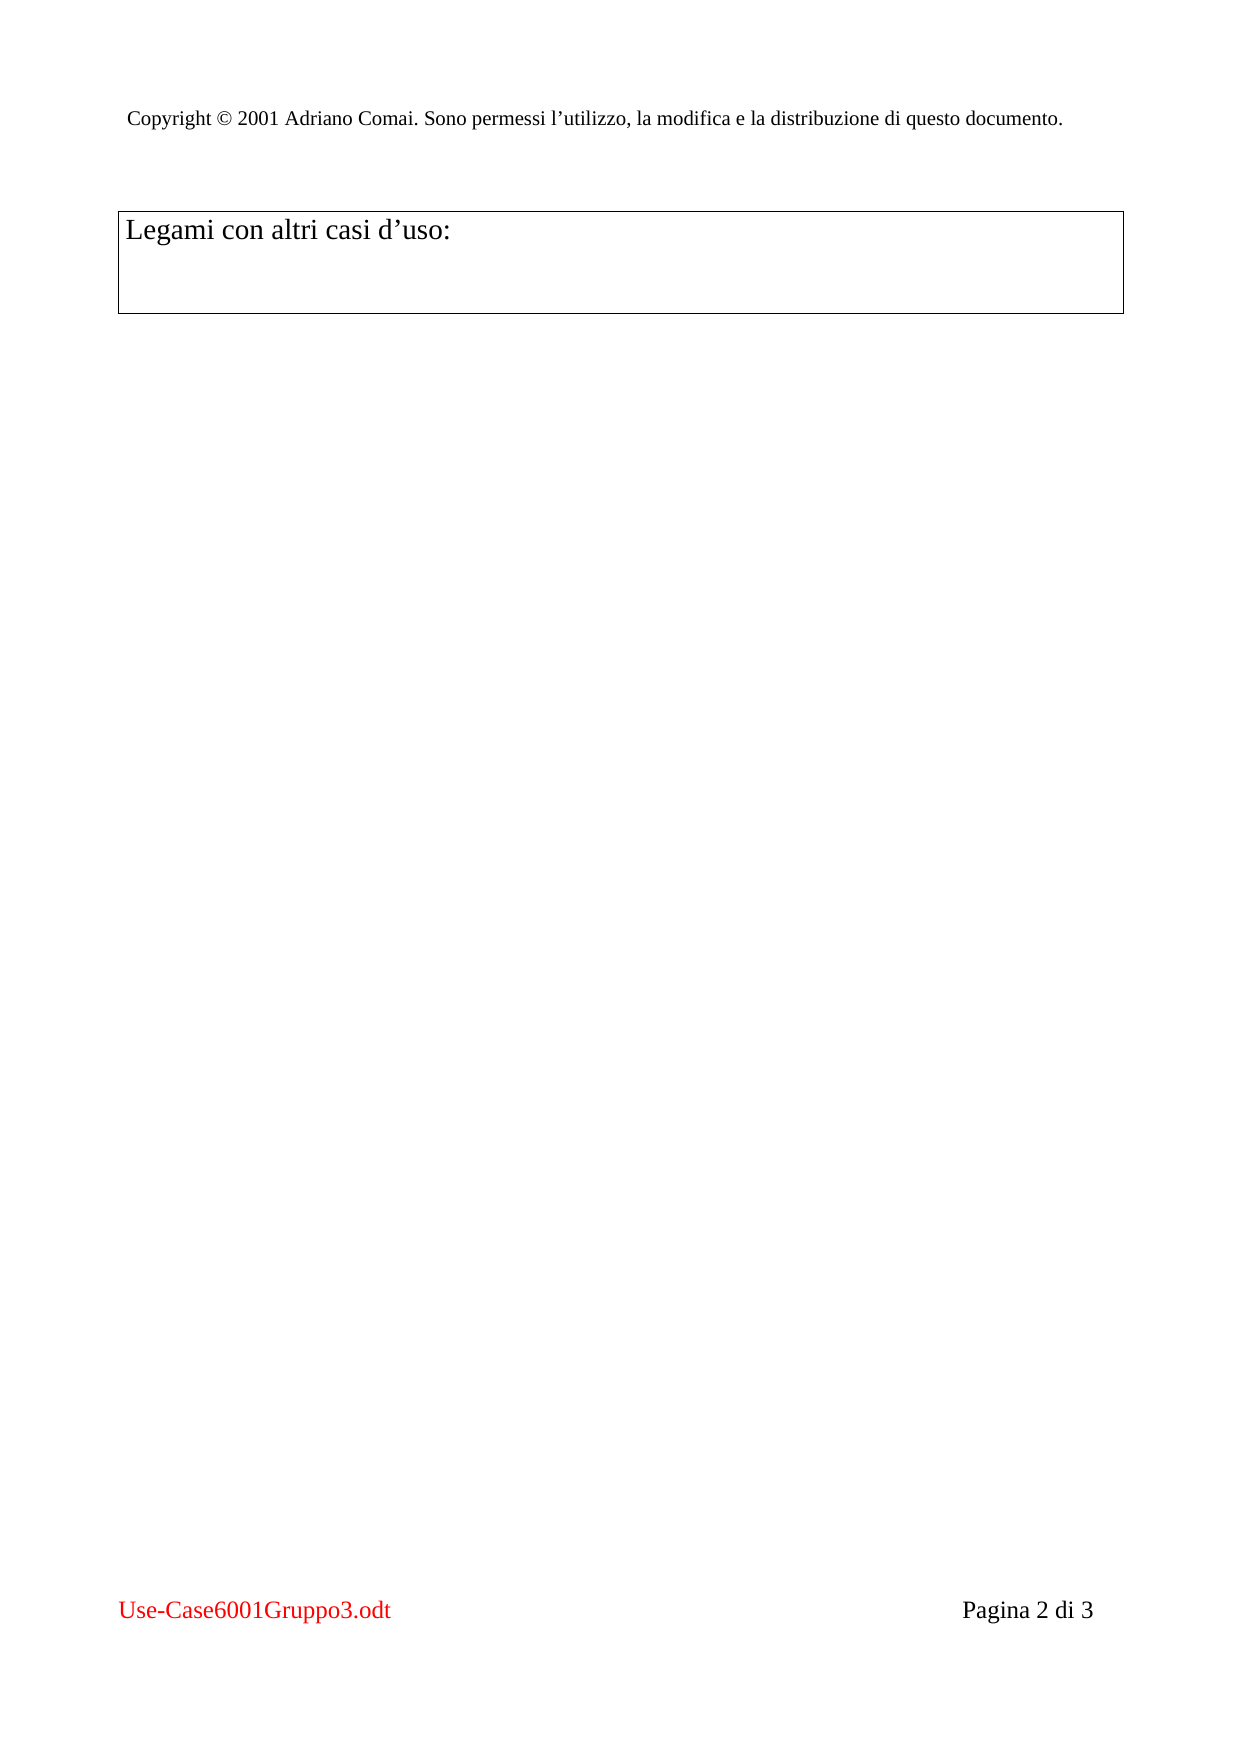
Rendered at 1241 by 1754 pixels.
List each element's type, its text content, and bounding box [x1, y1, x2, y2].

table_header Legami con altri casi d’uso: [119, 212, 1123, 312]
